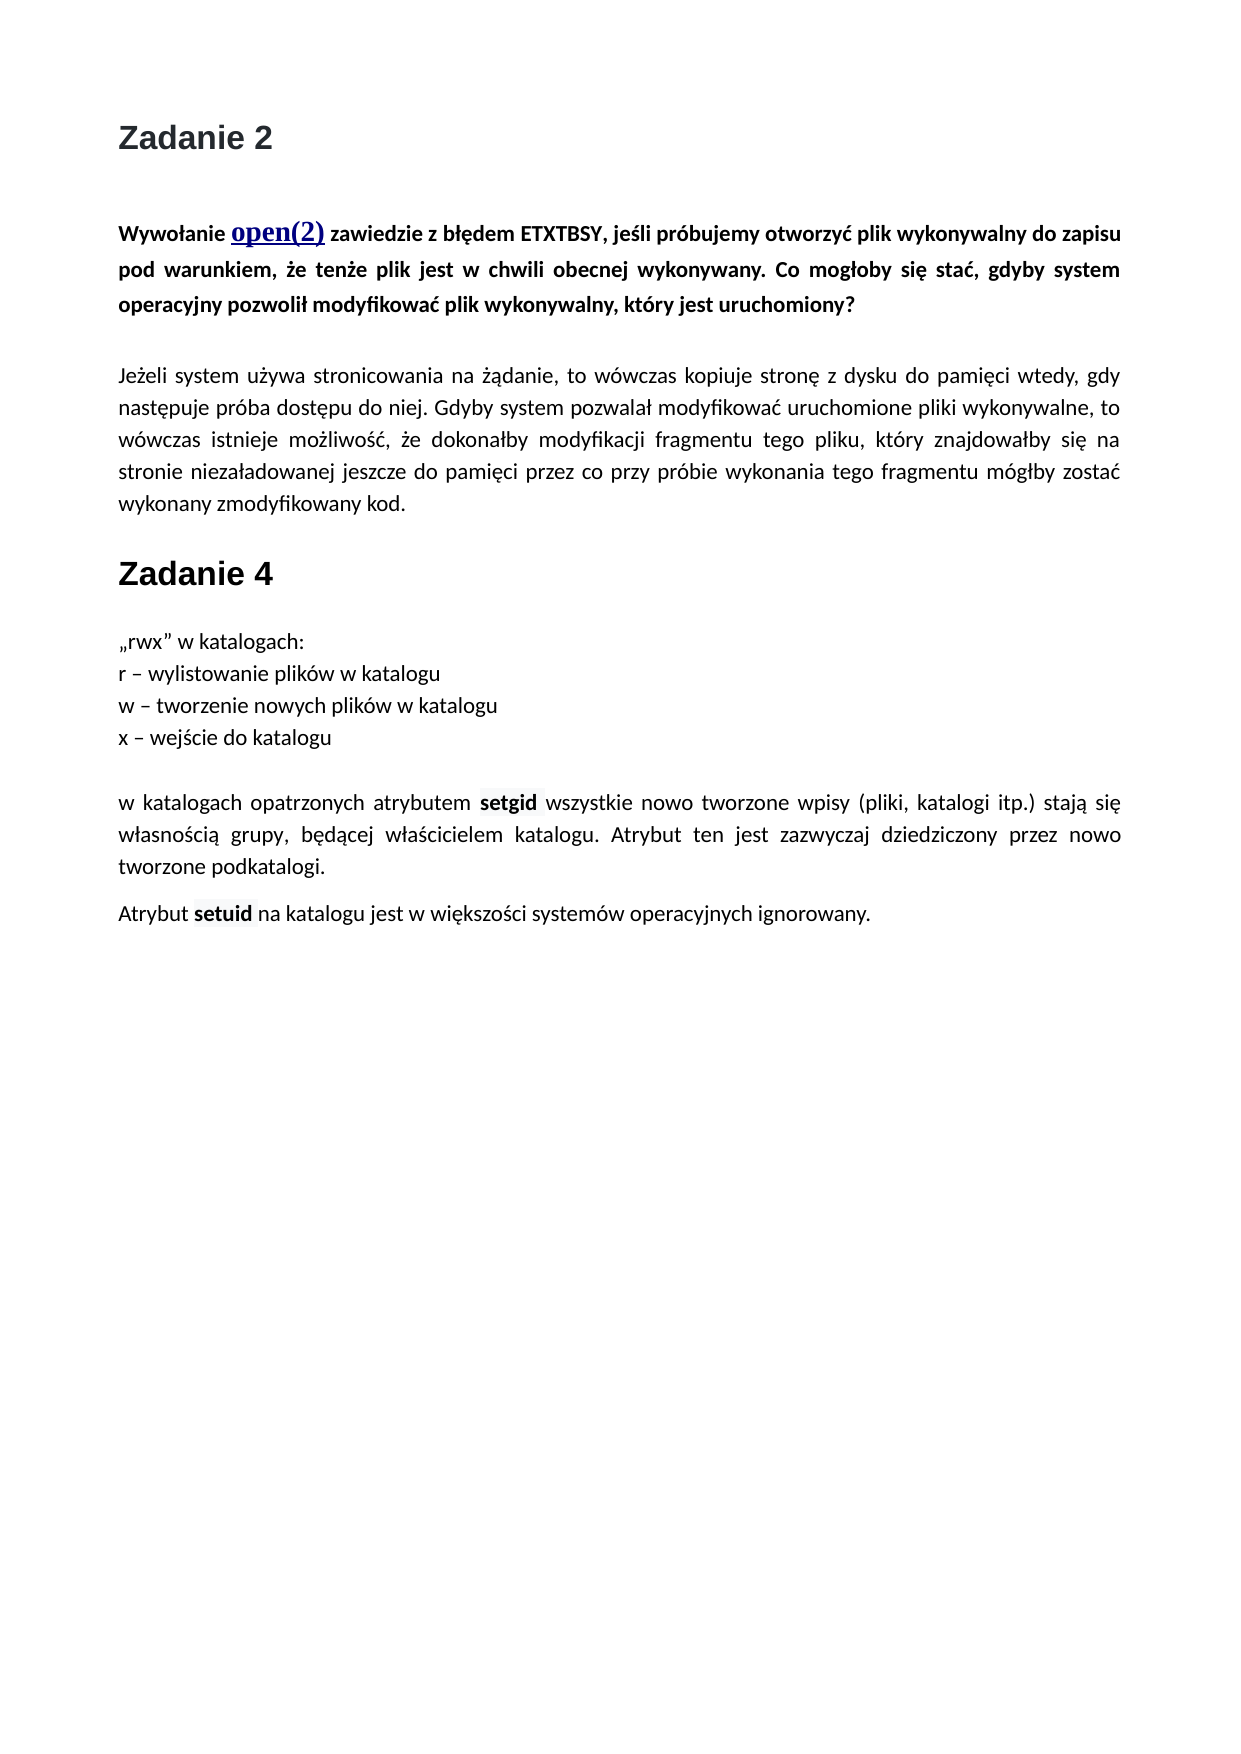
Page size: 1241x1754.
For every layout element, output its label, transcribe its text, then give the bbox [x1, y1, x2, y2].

text Zadanie 4 [118, 554, 1122, 592]
text w katalogach opatrzonych atrybutem setgid wszystkie nowo tworzone wpisy (pliki, katalogi itp.) stają się własnością grupy, będącej właścicielem katalogu. Atrybut ten jest zazwyczaj dziedziczony przez nowo tworzone podkatalogi. [118, 756, 1122, 880]
text Jeżeli system używa stronicowania na żądanie, to wówczas kopiuje stronę z dysku do pamięci wtedy, gdy następuje próba dostępu do niej. Gdyby system pozwalał modyfikować uruchomione pliki wykonywalne, to wówczas istnieje możliwość, że dokonałby modyfikacji fragmentu tego pliku, który znajdowałby się na stronie niezaładowanej jeszcze do pamięci przez co przy próbie wykonania tego fragmentu mógłby zostać wykonany zmodyfikowany kod. [118, 361, 1122, 517]
subtitle Wywołanie open(2) zawiedzie z błędem ETXTBSY, jeśli próbujemy otworzyć plik wykonywalny do zapisu pod warunkiem, że tenże plik jest w chwili obecnej wykonywany. Co mogłoby się stać, gdyby system operacyjny pozwolił modyfikować plik wykonywalny, który jest uruchomiony? [118, 214, 1122, 318]
subtitle Zadanie 2 [118, 118, 1122, 214]
text r – wylistowanie plików w katalogu [118, 659, 1122, 687]
text w – tworzenie nowych plików w katalogu [118, 691, 1122, 719]
text Atrybut setuid na katalogu jest w większości systemów operacyjnych ignorowany. [118, 899, 1122, 927]
text „rwx” w katalogach: [118, 627, 1122, 655]
text x – wejście do katalogu [118, 723, 1122, 752]
